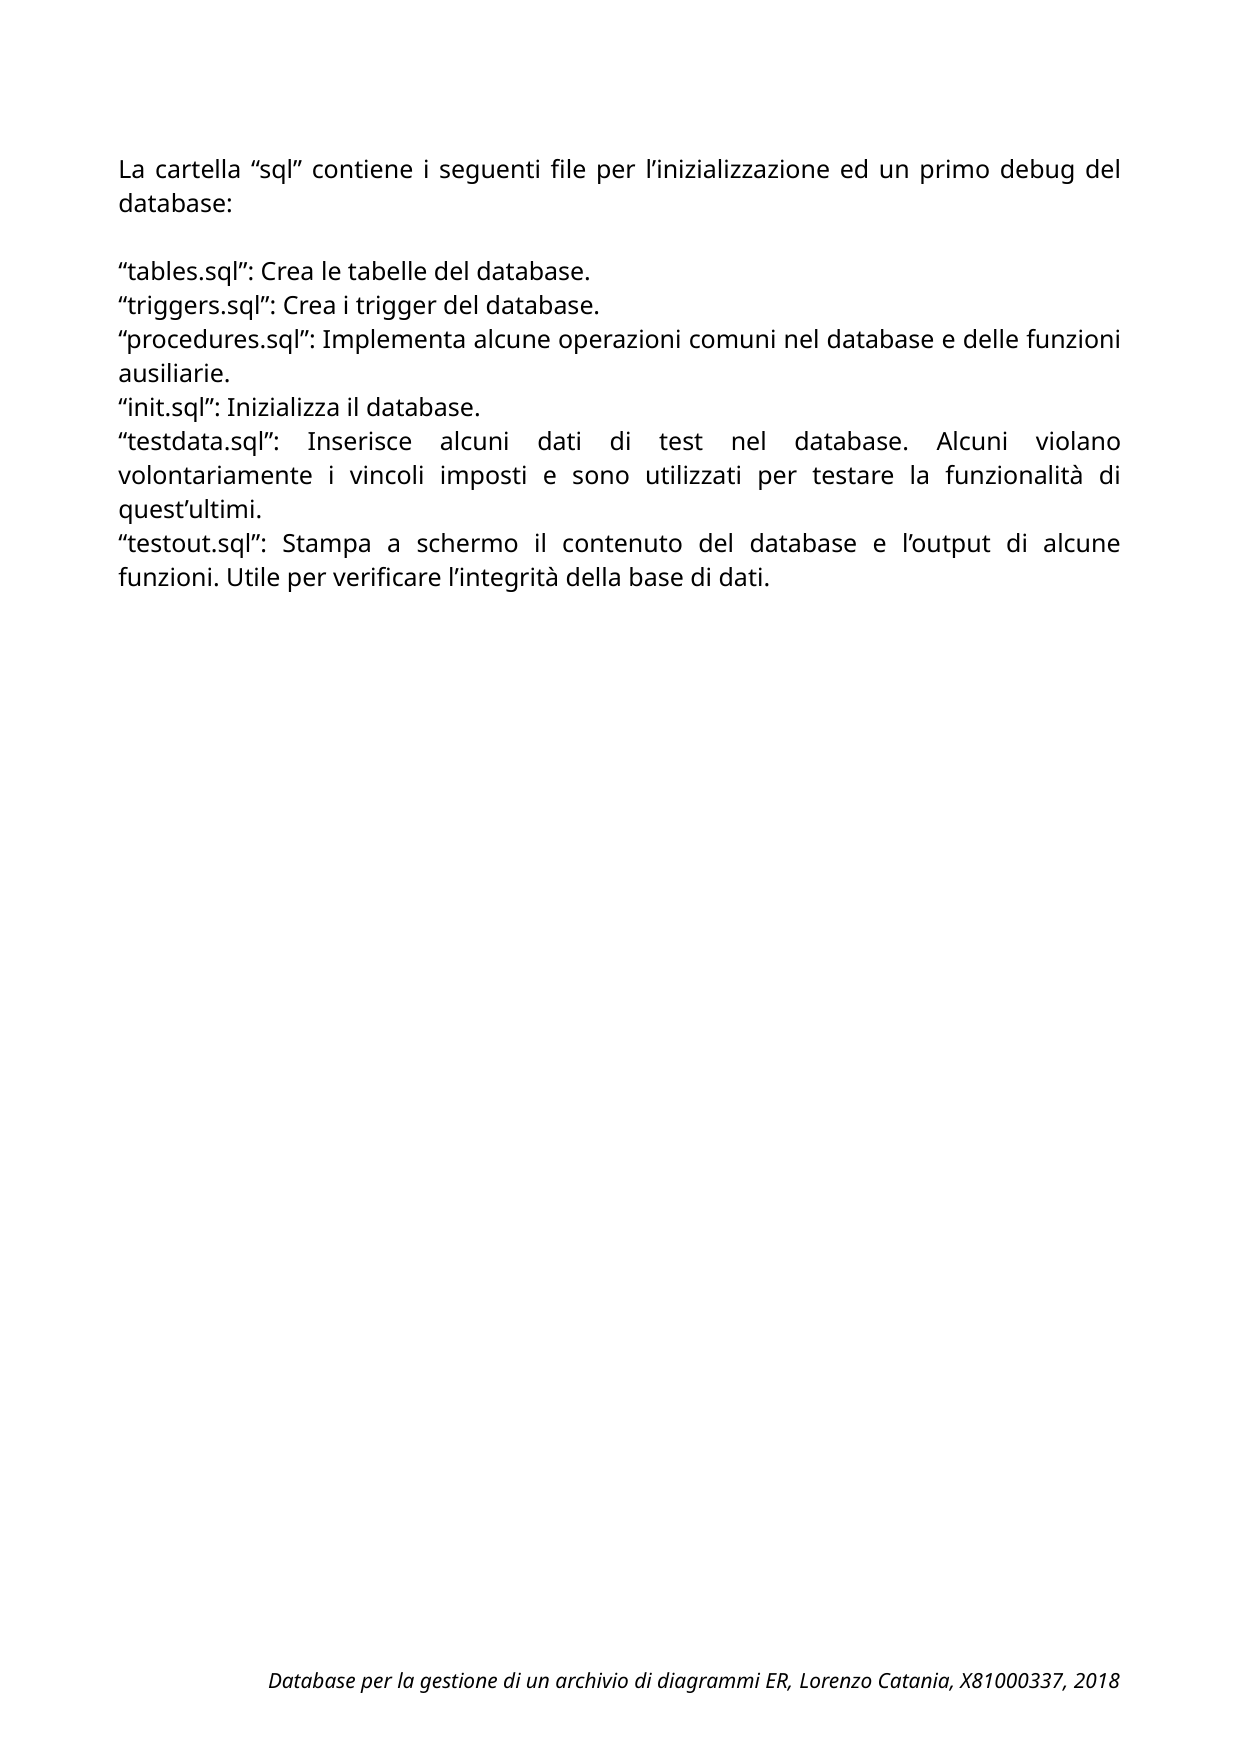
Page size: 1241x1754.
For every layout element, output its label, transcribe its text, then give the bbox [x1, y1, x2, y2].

text La cartella “sql” contiene i seguenti file per l’inizializzazione ed un primo debug del database: [118, 151, 1122, 219]
text “testdata.sql”: Inserisce alcuni dati di test nel database. Alcuni violano volontariamente i vincoli imposti e sono utilizzati per testare la funzionalità di quest’ultimi. [118, 424, 1122, 526]
text “triggers.sql”: Crea i trigger del database. [118, 288, 1122, 322]
text “testout.sql”: Stampa a schermo il contenuto del database e l’output di alcune funzioni. Utile per verificare l’integrità della base di dati. [118, 526, 1122, 594]
text “tables.sql”: Crea le tabelle del database. [118, 253, 1122, 288]
text “procedures.sql”: Implementa alcune operazioni comuni nel database e delle funzioni ausiliarie. [118, 322, 1122, 390]
text “init.sql”: Inizializza il database. [118, 390, 1122, 424]
